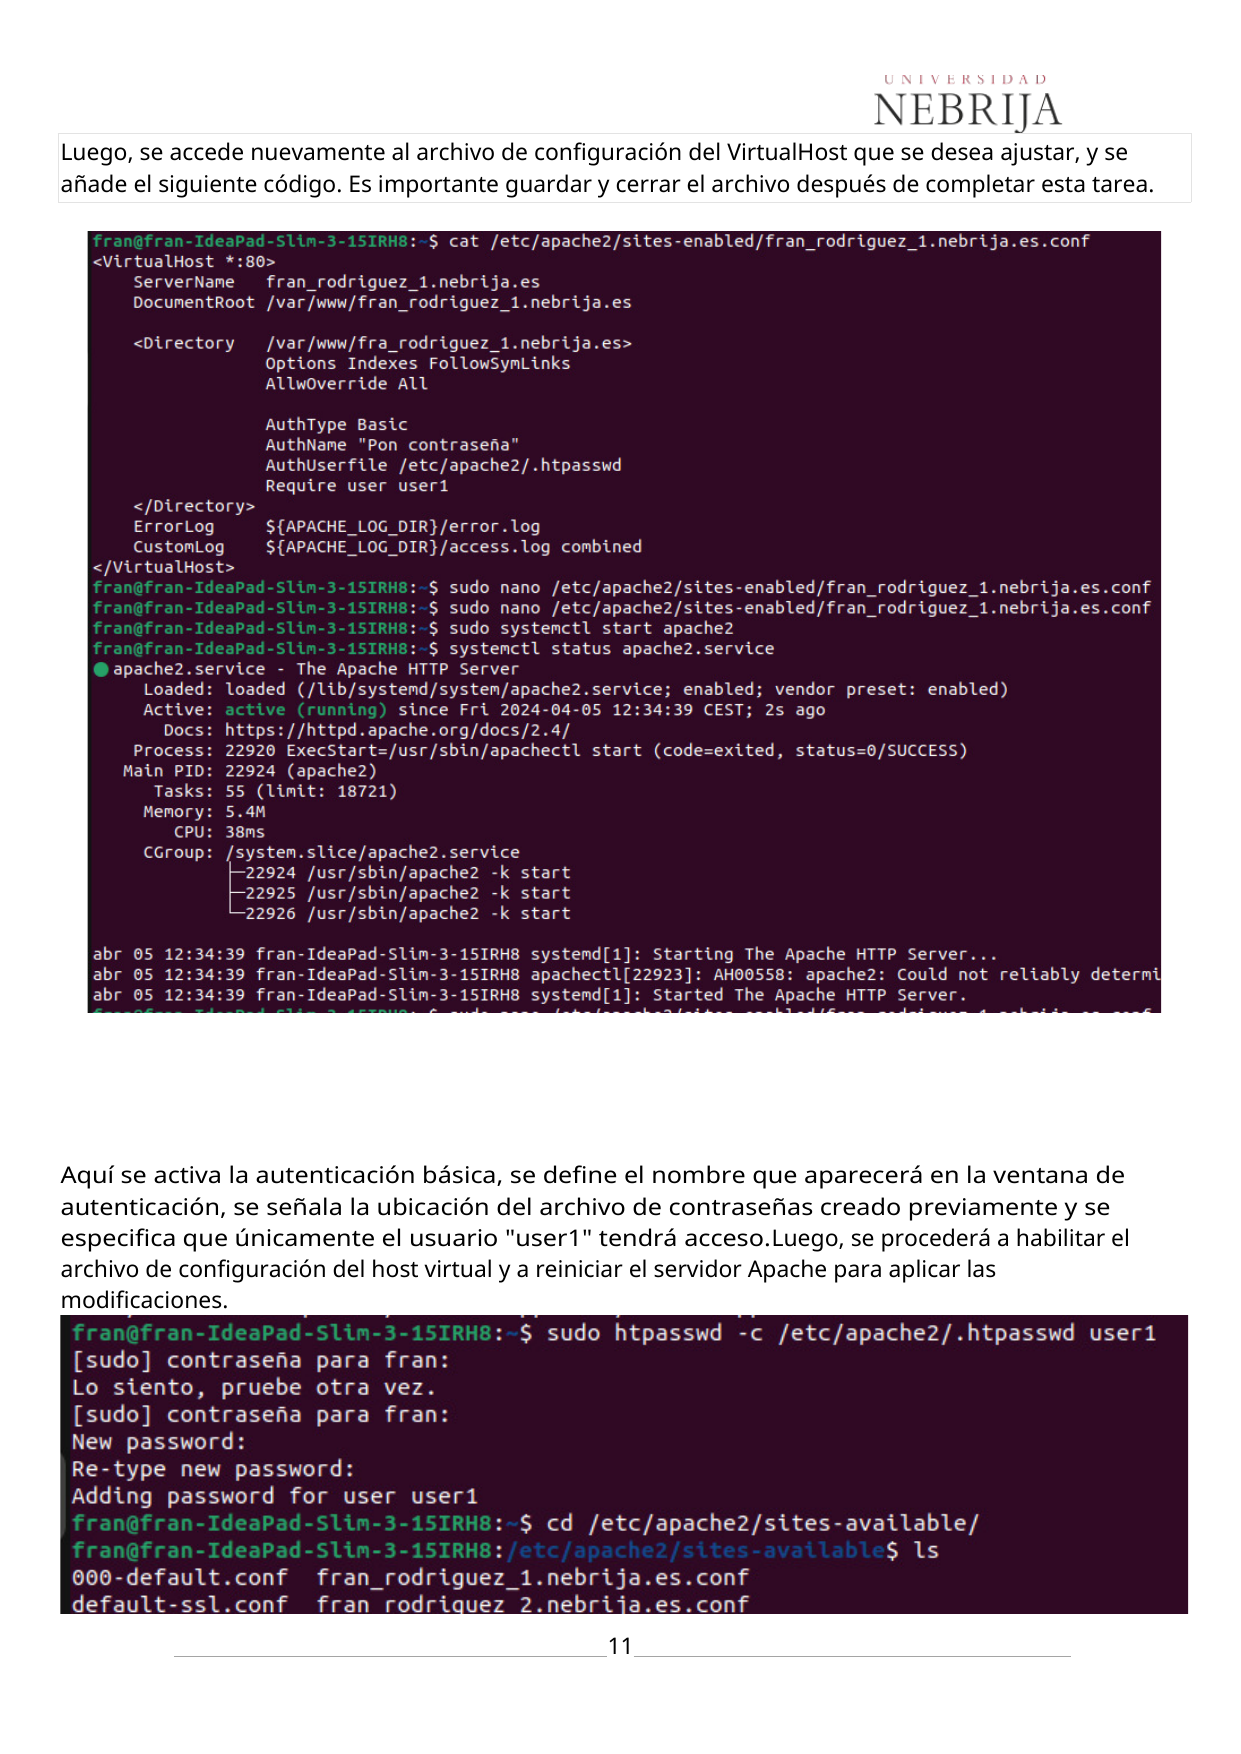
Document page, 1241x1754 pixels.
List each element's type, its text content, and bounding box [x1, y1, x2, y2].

picture [87, 231, 1162, 1013]
picture [60, 1315, 1189, 1614]
picture [874, 75, 1063, 133]
text Luego, se accede nuevamente al archivo de configuración del VirtualHost que se desea ajustar, y se añade el siguiente código. Es importante guardar y cerrar el archivo después de completar esta tarea. [59, 134, 1191, 202]
text Aquí se activa la autenticación básica, se define el nombre que aparecerá en la ventana de autenticación, se señala la ubicación del archivo de contraseñas creado previamente y se especifica que únicamente el usuario "user1" tendrá acceso.Luego, se procederá a habilitar el archivo de configuración del host virtual y a reiniciar el servidor Apache para aplicar las modificaciones. [60, 1159, 1139, 1315]
